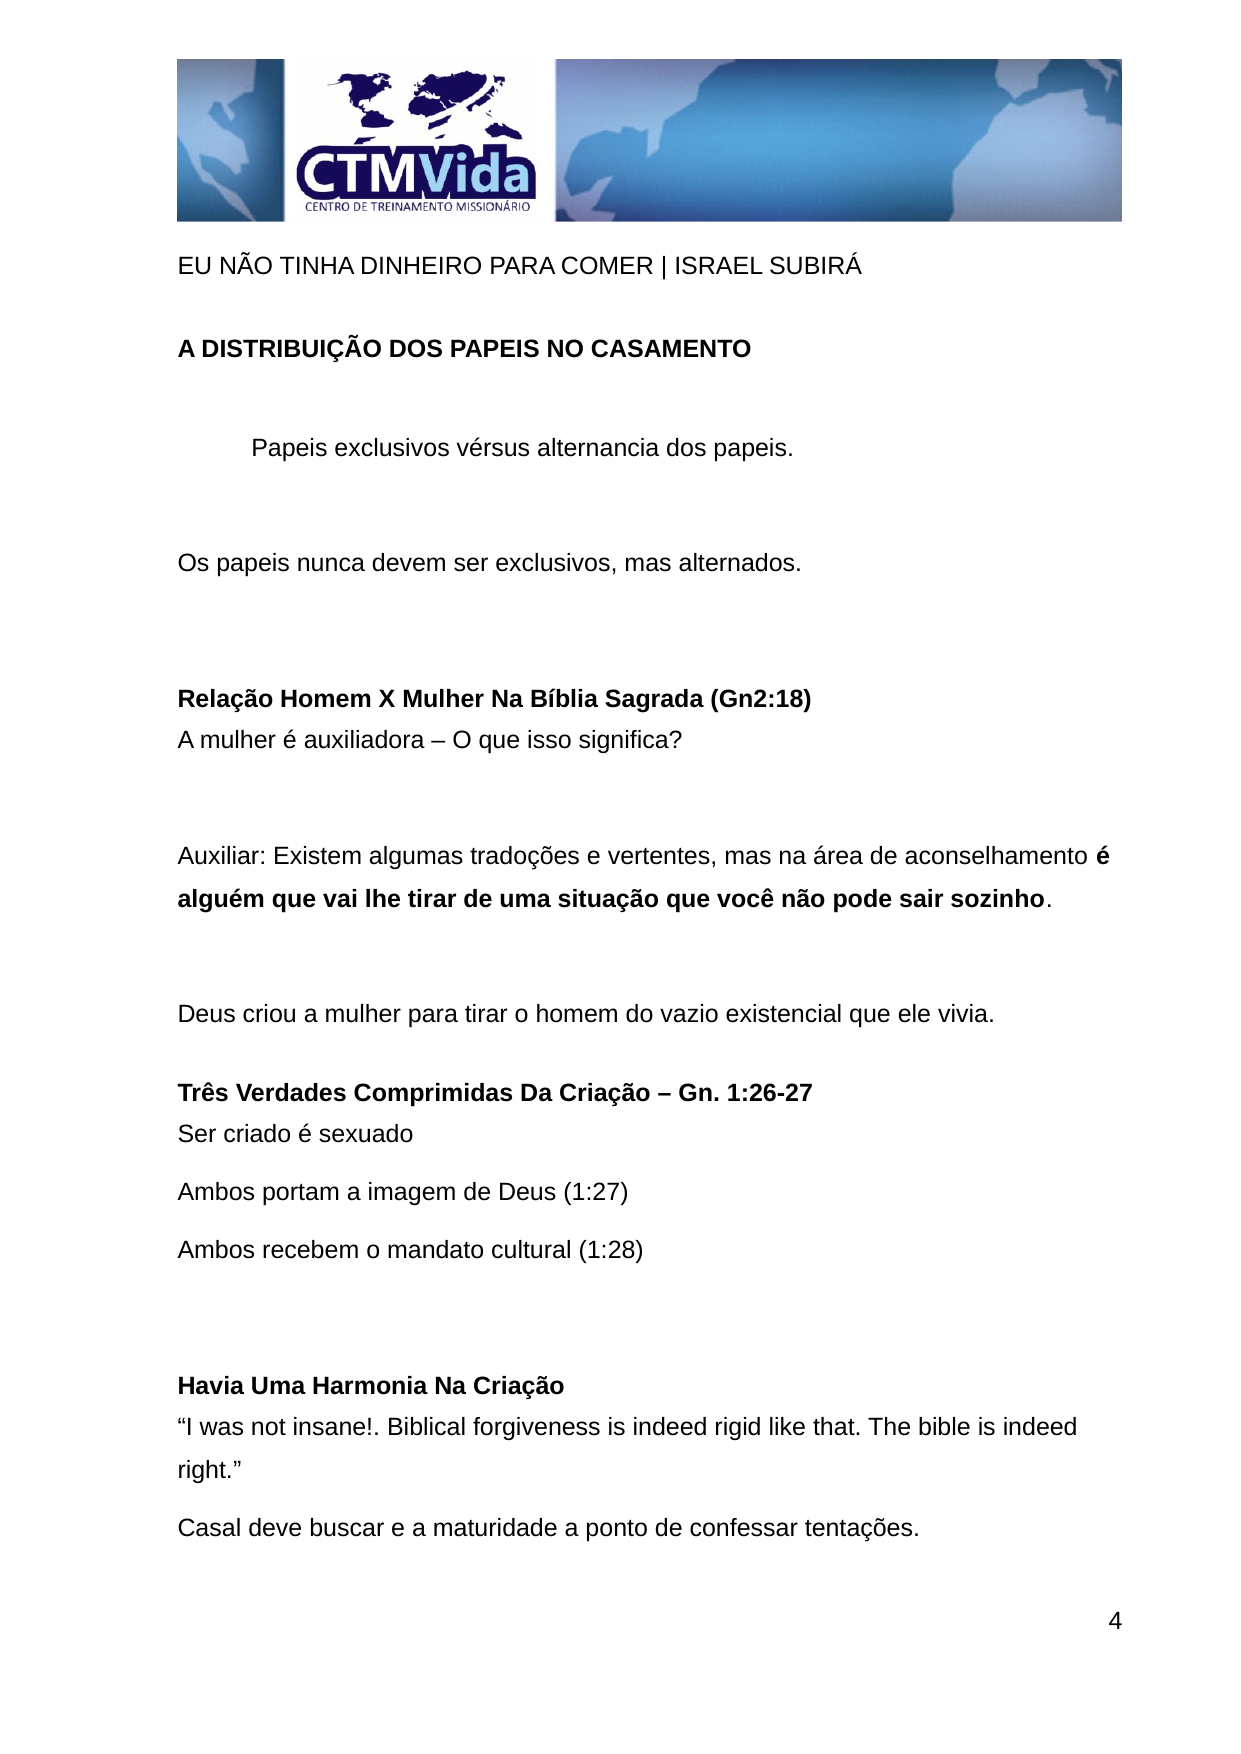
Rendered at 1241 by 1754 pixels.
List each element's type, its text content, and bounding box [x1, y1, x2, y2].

subtitle Três verdades comprimidas da criação – Gn. 1:26-27 [177, 1078, 1122, 1107]
text “I was not insane!. Biblical forgiveness is indeed rigid like that. The bible is indeed right.” [177, 1412, 1122, 1484]
text Deus criou a mulher para tirar o homem do vazio existencial que ele vivia. [177, 999, 1122, 1028]
text Ambos portam a imagem de Deus (1:27) [177, 1177, 1122, 1206]
text Ser criado é sexuado [177, 1119, 1122, 1148]
picture [177, 59, 1122, 222]
text Casal deve buscar e a maturidade a ponto de confessar tentações. [177, 1513, 1122, 1542]
text EU NÃO TINHA DINHEIRO PARA COMER | ISRAEL SUBIRÁ [177, 251, 1122, 280]
text Auxiliar: Existem algumas tradoções e vertentes, mas na área de aconselhamento é alguém que vai lhe tirar de uma situação que você não pode sair sozinho. [177, 841, 1122, 913]
text A mulher é auxiliadora – O que isso significa? [177, 726, 1122, 754]
subtitle Relação homem X Mulher na bíblia sagrada (Gn2:18) [177, 684, 1122, 713]
subtitle Havia uma harmonia na criação [177, 1371, 1122, 1400]
subtitle A distribuição dos papeis no casamento [177, 334, 1122, 362]
text Papeis exclusivos vérsus alternancia dos papeis. [177, 433, 1122, 461]
text Ambos recebem o mandato cultural (1:28) [177, 1235, 1122, 1263]
text Os papeis nunca devem ser exclusivos, mas alternados. [177, 548, 1122, 577]
